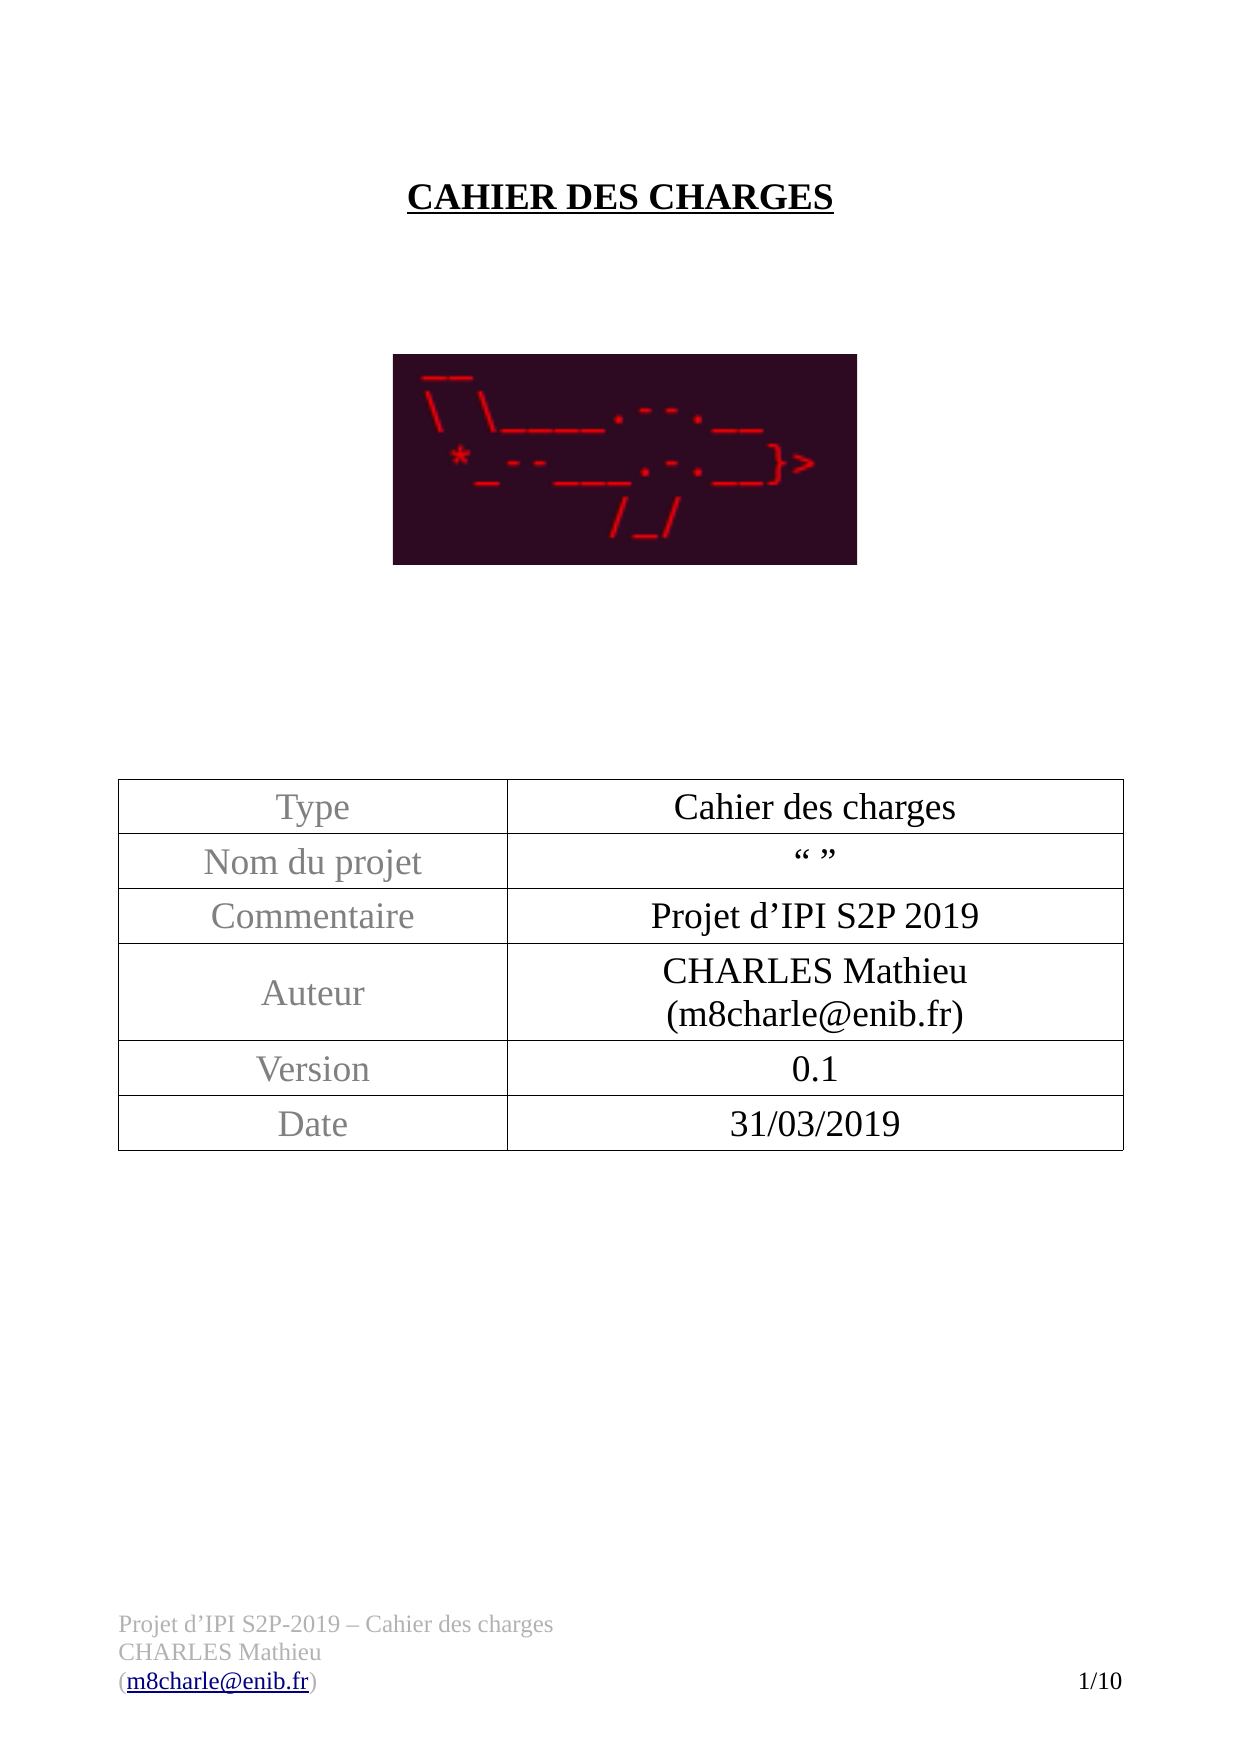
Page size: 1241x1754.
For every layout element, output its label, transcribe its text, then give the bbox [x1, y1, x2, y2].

table_cell Version [119, 1041, 507, 1095]
table_cell Auteur [119, 944, 507, 1040]
table_cell CHARLES Mathieu (m8charle@enib.fr) [508, 944, 1123, 1040]
table_cell Date [119, 1096, 507, 1150]
picture [392, 354, 858, 565]
table_header Type [119, 780, 507, 833]
table_cell 31/03/2019 [508, 1096, 1123, 1150]
table_header Cahier des charges [508, 780, 1123, 833]
table_cell Commentaire [119, 889, 507, 943]
table_cell “ ” [508, 834, 1123, 888]
text CAHIER DES CHARGES [118, 175, 1122, 218]
table_cell 0.1 [508, 1041, 1123, 1095]
table_cell Nom du projet [119, 834, 507, 888]
table_cell Projet d’IPI S2P 2019 [508, 889, 1123, 943]
